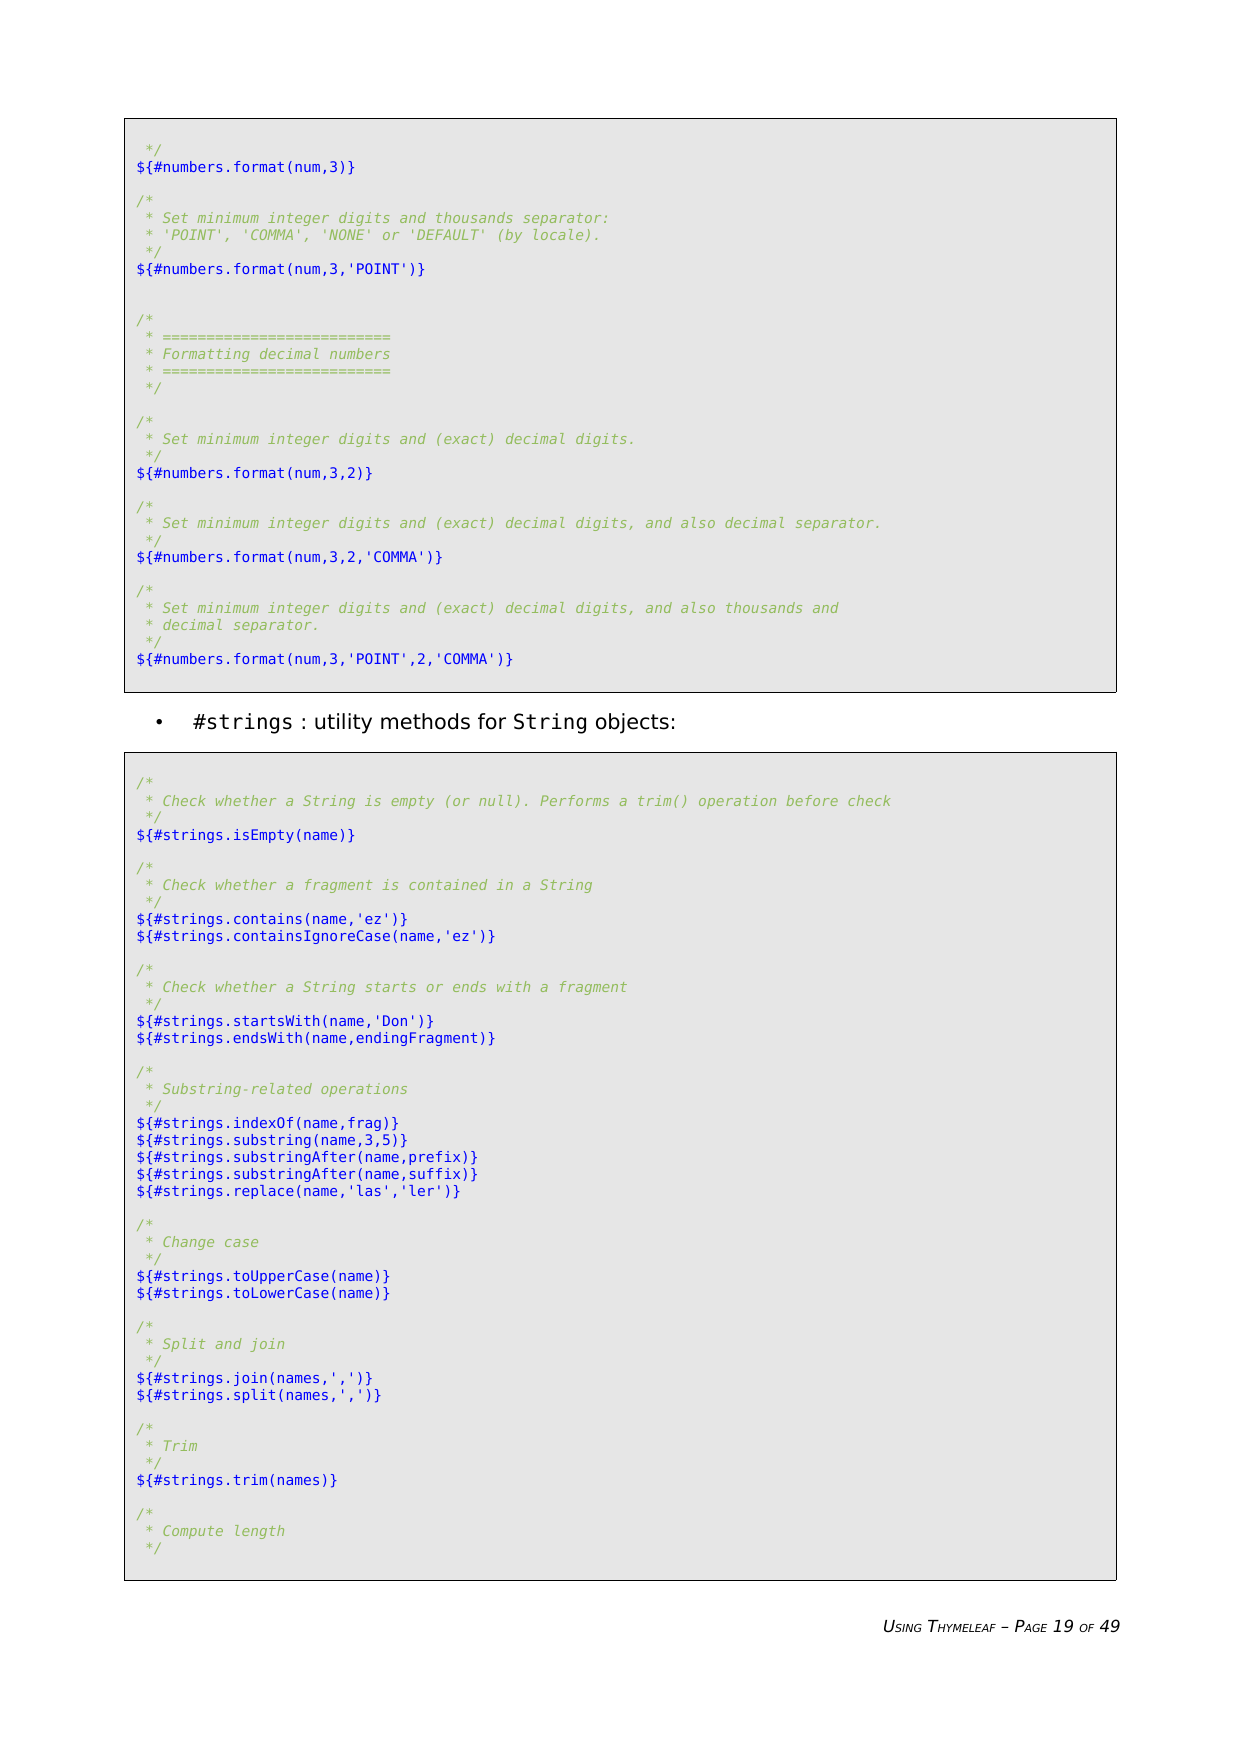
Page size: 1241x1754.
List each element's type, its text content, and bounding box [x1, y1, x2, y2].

list #strings : utility methods for String objects: [156, 710, 1122, 734]
text */ ${#numbers.format(num,3)} /* * Set minimum integer digits and thousands separator: * 'POINT', 'COMMA', 'NONE' or 'DEFAULT' (by locale). */ ${#numbers.format(num,3,'POINT')} /* * ========================== * Formatting decimal numbers * ========================== */ /* * Set minimum integer digits and (exact) decimal digits. */ ${#numbers.format(num,3,2)} /* * Set minimum integer digits and (exact) decimal digits, and also decimal separator. */ ${#numbers.format(num,3,2,'COMMA')} /* * Set minimum integer digits and (exact) decimal digits, and also thousands and * decimal separator. */ ${#numbers.format(num,3,'POINT',2,'COMMA')} [125, 119, 1116, 692]
text /* * Check whether a String is empty (or null). Performs a trim() operation before check */ ${#strings.isEmpty(name)} /* * Check whether a fragment is contained in a String */ ${#strings.contains(name,'ez')} ${#strings.containsIgnoreCase(name,'ez')} /* * Check whether a String starts or ends with a fragment */ ${#strings.startsWith(name,'Don')} ${#strings.endsWith(name,endingFragment)} /* * Substring-related operations */ ${#strings.indexOf(name,frag)} ${#strings.substring(name,3,5)} ${#strings.substringAfter(name,prefix)} ${#strings.substringAfter(name,suffix)} ${#strings.replace(name,'las','ler')} /* * Change case */ ${#strings.toUpperCase(name)} ${#strings.toLowerCase(name)} /* * Split and join */ ${#strings.join(names,',')} ${#strings.split(names,',')} /* * Trim */ ${#strings.trim(names)} /* * Compute length */ [125, 753, 1116, 1580]
